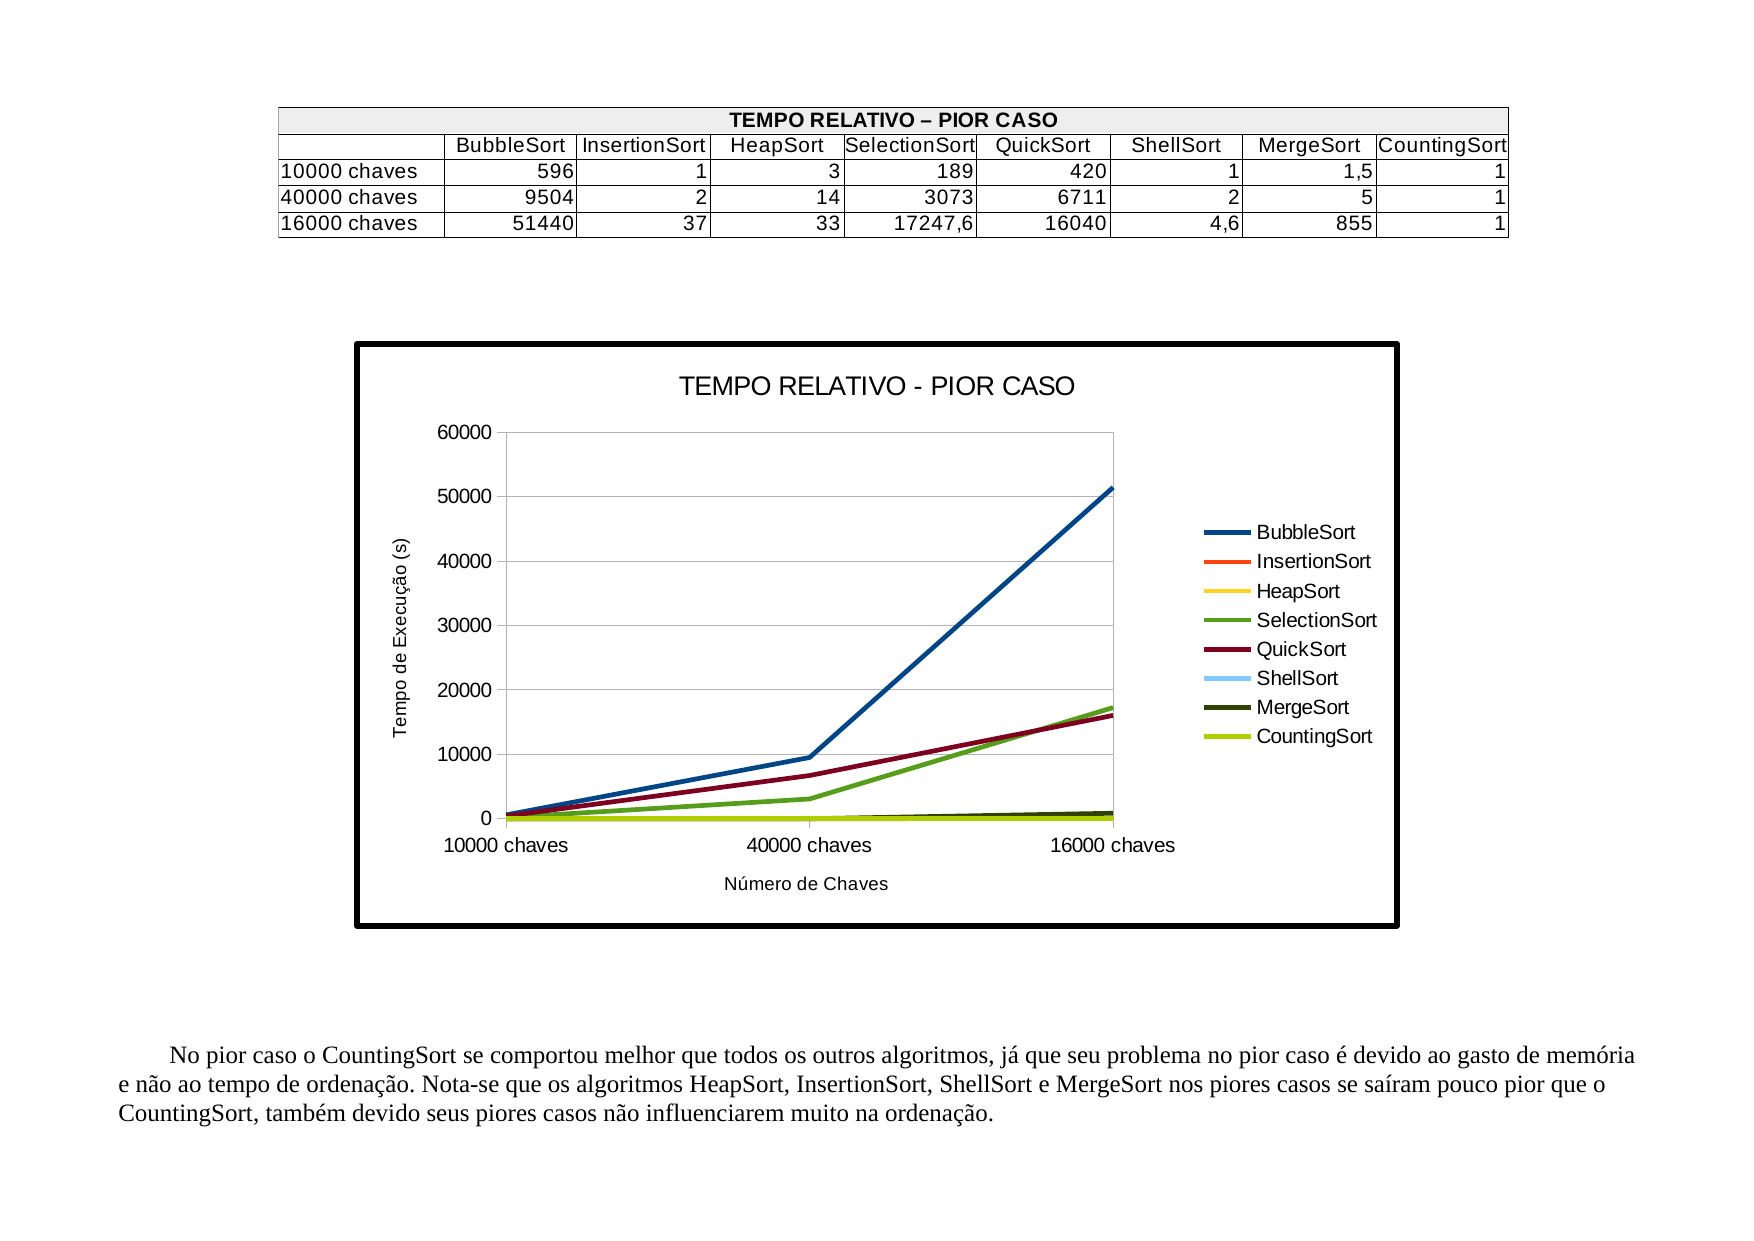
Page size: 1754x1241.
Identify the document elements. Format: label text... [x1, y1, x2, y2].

text No pior caso o CountingSort se comportou melhor que todos os outros algoritmos, já que seu problema no pior caso é devido ao gasto de memória e não ao tempo de ordenação. Nota-se que os algoritmos HeapSort, InsertionSort, ShellSort e MergeSort nos piores casos se saíram pouco pior que o CountingSort, também devido seus piores casos não influenciarem muito na ordenação. [118, 1041, 1636, 1127]
